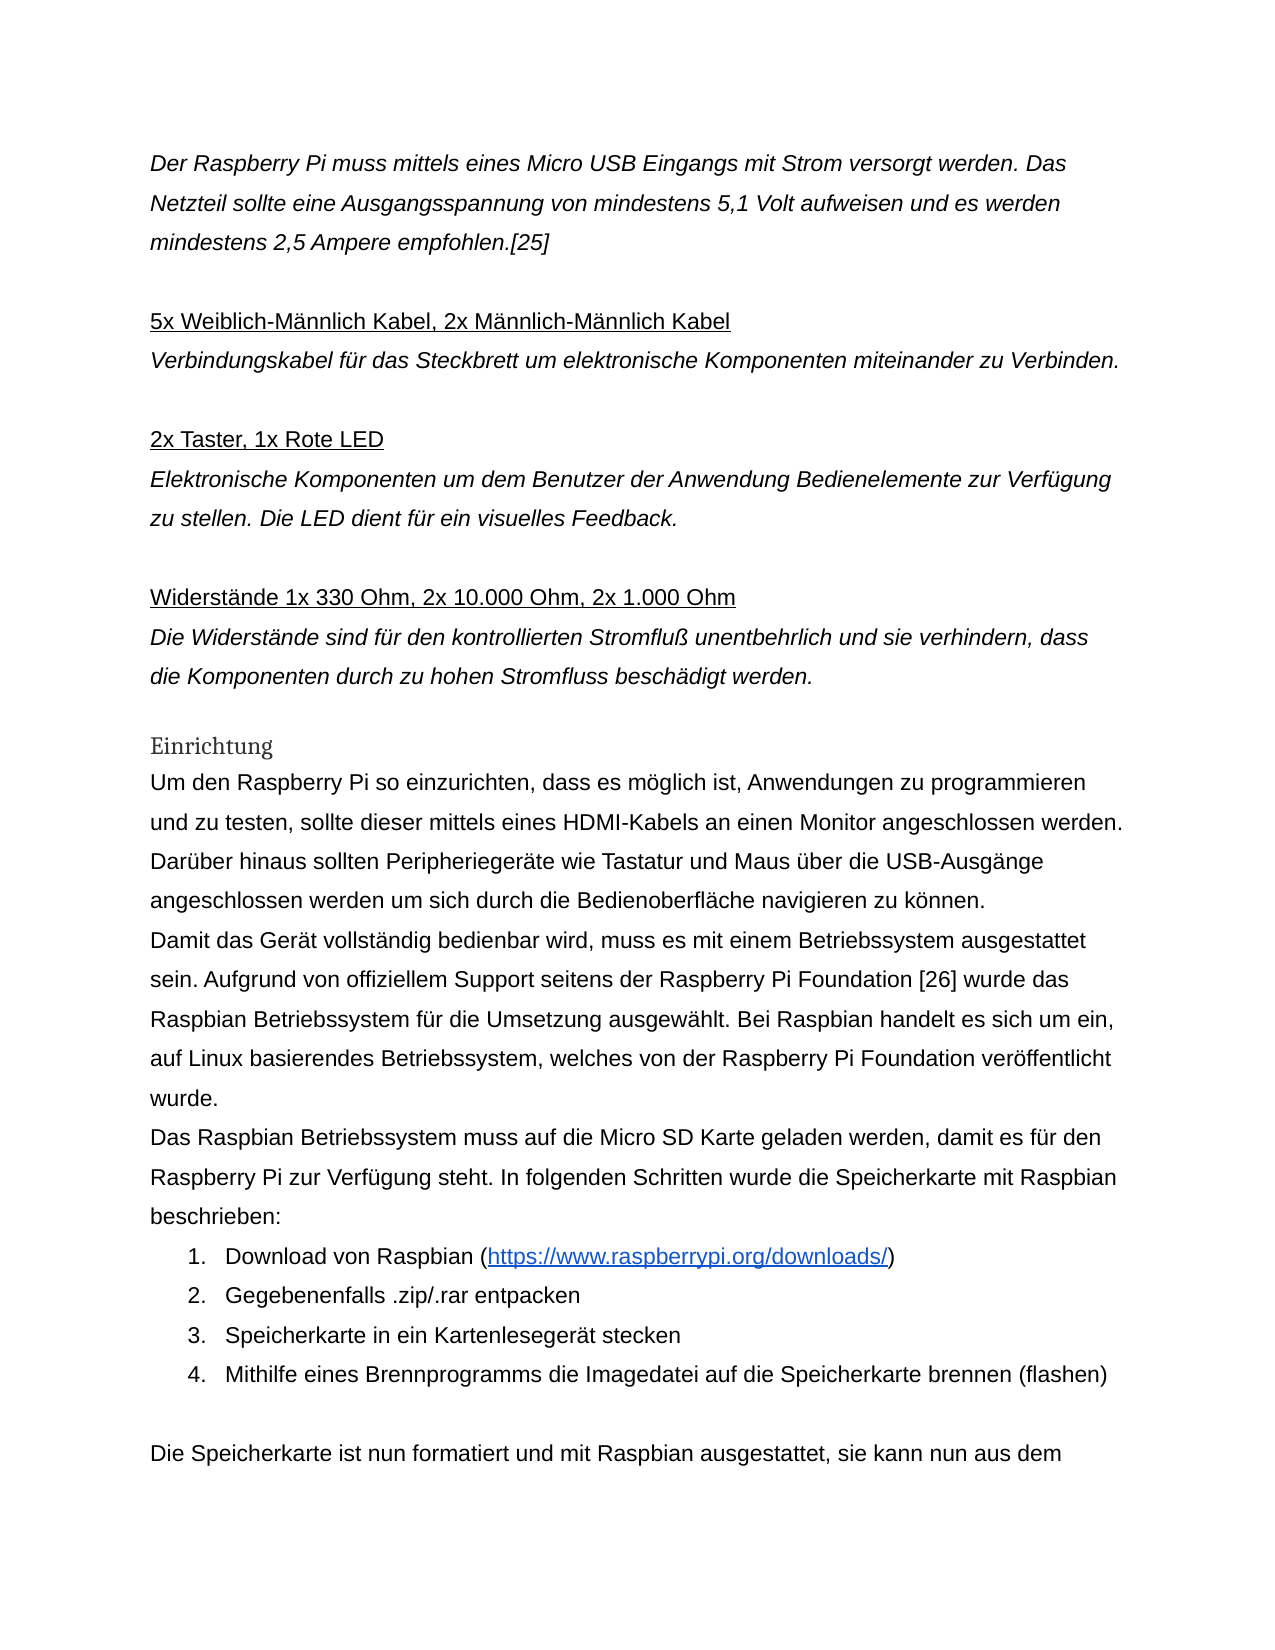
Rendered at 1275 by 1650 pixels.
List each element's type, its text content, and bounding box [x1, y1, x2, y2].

list Download von Raspbian (https://www.raspberrypi.org/downloads/) [187, 1243, 1125, 1269]
text Der Raspberry Pi muss mittels eines Micro USB Eingangs mit Strom versorgt werden. Das Netzteil sollte eine Ausgangsspannung von mindestens 5,1 Volt aufweisen und es werden mindestens 2,5 Ampere empfohlen.[25] [150, 150, 1125, 255]
text Elektronische Komponenten um dem Benutzer der Anwendung Bedienelemente zur Verfügung zu stellen. Die LED dient für ein visuelles Feedback. [150, 466, 1125, 532]
text Um den Raspberry Pi so einzurichten, dass es möglich ist, Anwendungen zu programmieren und zu testen, sollte dieser mittels eines HDMI-Kabels an einen Monitor angeschlossen werden. Darüber hinaus sollten Peripheriegeräte wie Tastatur und Maus über die USB-Ausgänge angeschlossen werden um sich durch die Bedienoberfläche navigieren zu können. [150, 769, 1125, 914]
list Gegebenenfalls .zip/.rar entpacken [187, 1282, 1125, 1308]
text 5x Weiblich-Männlich Kabel, 2x Männlich-Männlich Kabel [150, 308, 1125, 334]
text Das Raspbian Betriebssystem muss auf die Micro SD Karte geladen werden, damit es für den Raspberry Pi zur Verfügung steht. In folgenden Schritten wurde die Speicherkarte mit Raspbian beschrieben: [150, 1124, 1125, 1229]
text Die Widerstände sind für den kontrollierten Stromfluß unentbehrlich und sie verhindern, dass die Komponenten durch zu hohen Stromfluss beschädigt werden. [150, 624, 1125, 689]
text Damit das Gerät vollständig bedienbar wird, muss es mit einem Betriebssystem ausgestattet sein. Aufgrund von offiziellem Support seitens der Raspberry Pi Foundation [26] wurde das Raspbian Betriebssystem für die Umsetzung ausgewählt. Bei Raspbian handelt es sich um ein, auf Linux basierendes Betriebssystem, welches von der Raspberry Pi Foundation veröffentlicht wurde. [150, 927, 1125, 1111]
list Mithilfe eines Brennprogramms die Imagedatei auf die Speicherkarte brennen (flashen) [187, 1361, 1125, 1387]
list Speicherkarte in ein Kartenlesegerät stecken [187, 1322, 1125, 1348]
text Verbindungskabel für das Steckbrett um elektronische Komponenten miteinander zu Verbinden. [150, 347, 1125, 374]
subtitle Einrichtung [150, 732, 1125, 761]
text Widerstände 1x 330 Ohm, 2x 10.000 Ohm, 2x 1.000 Ohm [150, 584, 1125, 611]
text 2x Taster, 1x Rote LED [150, 426, 1125, 453]
text Die Speicherkarte ist nun formatiert und mit Raspbian ausgestattet, sie kann nun aus dem [150, 1440, 1125, 1466]
